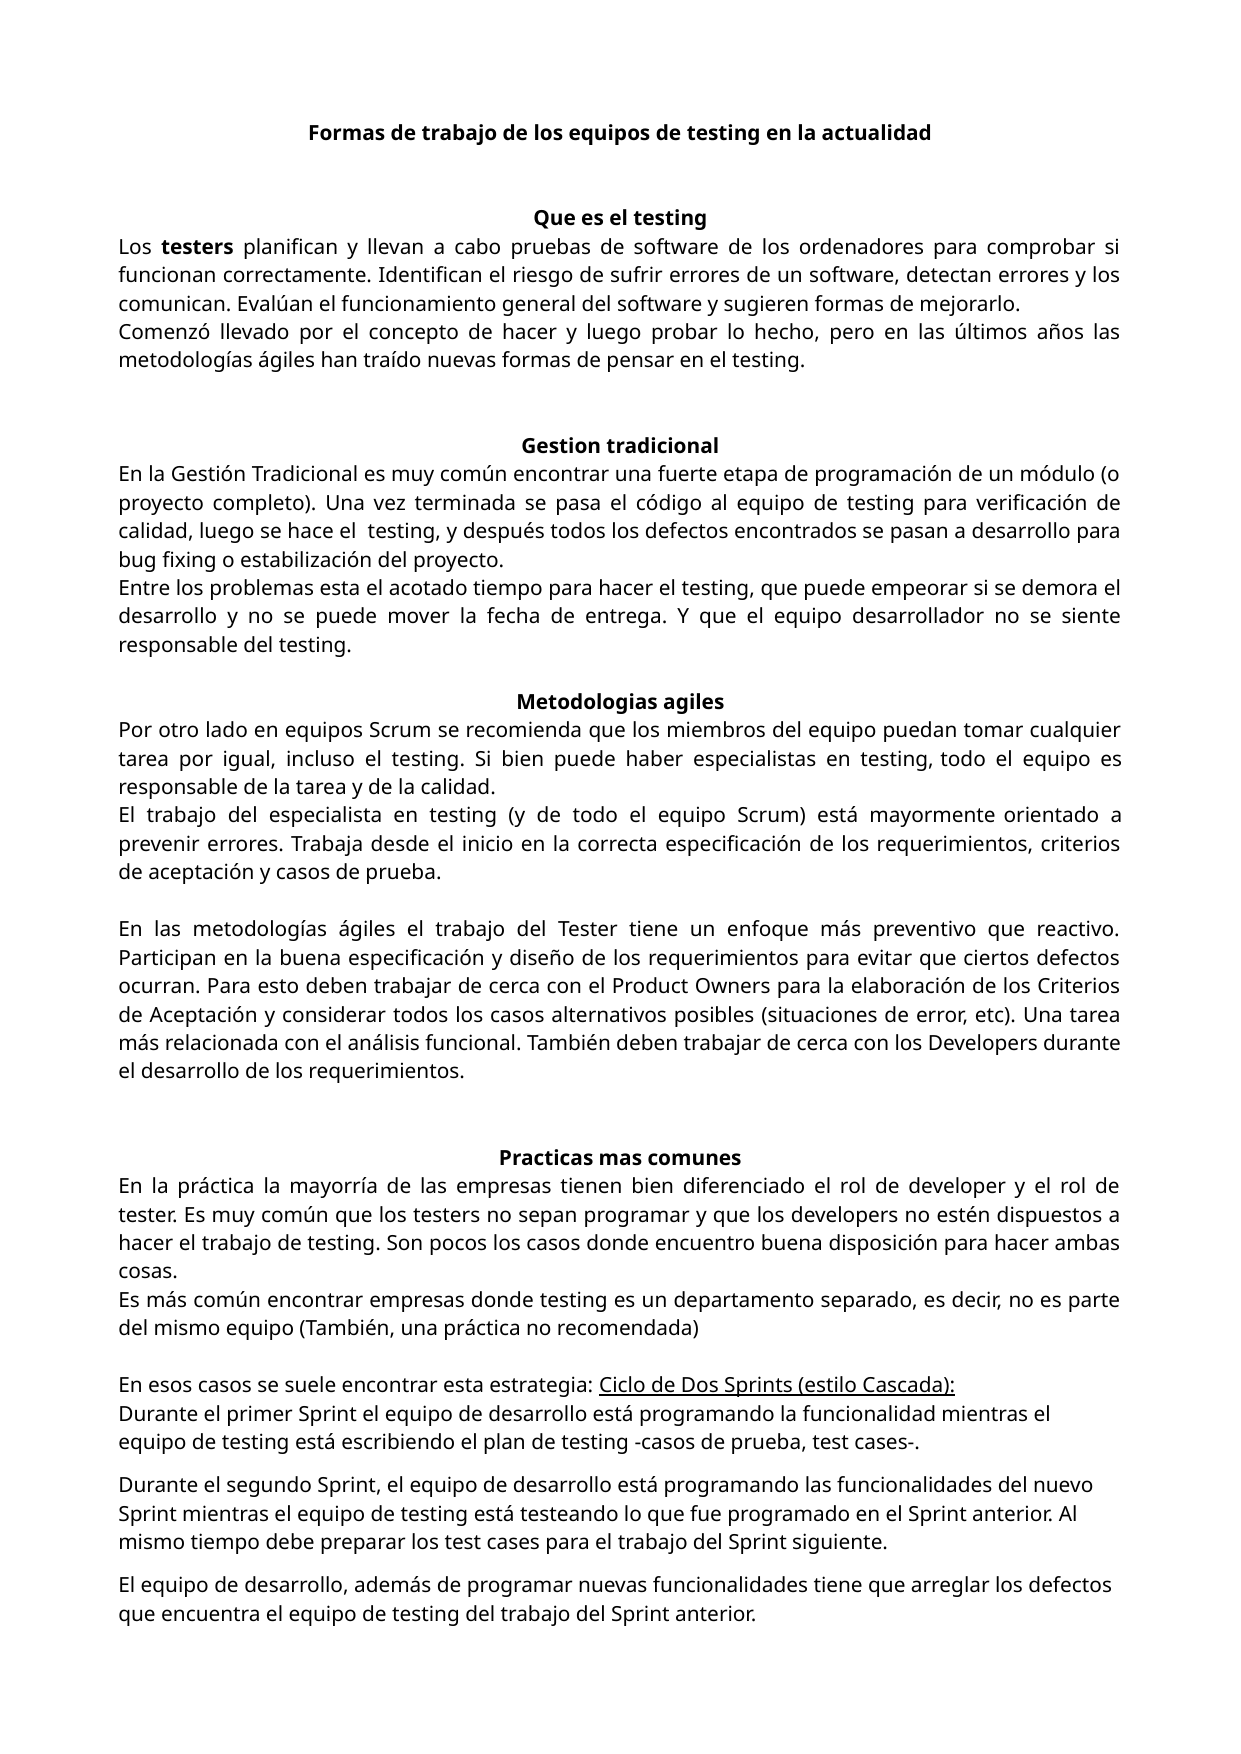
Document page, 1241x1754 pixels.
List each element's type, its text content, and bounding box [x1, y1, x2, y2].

text Durante el primer Sprint el equipo de desarrollo está programando la funcionalidad mientras el equipo de testing está escribiendo el plan de testing -casos de prueba, test cases-. [118, 1399, 1122, 1456]
text Comenzó llevado por el concepto de hacer y luego probar lo hecho, pero en las últimos años las metodologías ágiles han traído nuevas formas de pensar en el testing. [118, 317, 1122, 374]
text El equipo de desarrollo, además de programar nuevas funcionalidades tiene que arreglar los defectos que encuentra el equipo de testing del trabajo del Sprint anterior. [118, 1570, 1122, 1627]
text Practicas mas comunes [118, 1143, 1122, 1171]
text Durante el segundo Sprint, el equipo de desarrollo está programando las funcionalidades del nuevo Sprint mientras el equipo de testing está testeando lo que fue programado en el Sprint anterior. Al mismo tiempo debe preparar los test cases para el trabajo del Sprint siguiente. [118, 1470, 1122, 1556]
text El trabajo del especialista en testing (y de todo el equipo Scrum) está mayormente orientado a prevenir errores. Trabaja desde el inicio en la correcta especificación de los requerimientos, criterios de aceptación y casos de prueba. [118, 801, 1122, 886]
text Entre los problemas esta el acotado tiempo para hacer el testing, que puede empeorar si se demora el desarrollo y no se puede mover la fecha de entrega. Y que el equipo desarrollador no se siente responsable del testing. [118, 573, 1122, 658]
text En las metodologías ágiles el trabajo del Tester tiene un enfoque más preventivo que reactivo. Participan en la buena especificación y diseño de los requerimientos para evitar que ciertos defectos ocurran. Para esto deben trabajar de cerca con el Product Owners para la elaboración de los Criterios de Aceptación y considerar todos los casos alternativos posibles (situaciones de error, etc). Una tarea más relacionada con el análisis funcional. También deben trabajar de cerca con los Developers durante el desarrollo de los requerimientos. [118, 914, 1122, 1085]
text Los testers planifican y llevan a cabo pruebas de software de los ordenadores para comprobar si funcionan correctamente. Identifican el riesgo de sufrir errores de un software, detectan errores y los comunican. Evalúan el funcionamiento general del software y sugieren formas de mejorarlo. [118, 232, 1122, 317]
text Formas de trabajo de los equipos de testing en la actualidad [118, 118, 1122, 147]
text En la Gestión Tradicional es muy común encontrar una fuerte etapa de programación de un módulo (o proyecto completo). Una vez terminada se pasa el código al equipo de testing para verificación de calidad, luego se hace el testing, y después todos los defectos encontrados se pasan a desarrollo para bug fixing o estabilización del proyecto. [118, 459, 1122, 573]
text Es más común encontrar empresas donde testing es un departamento separado, es decir, no es parte del mismo equipo (También, una práctica no recomendada) [118, 1285, 1122, 1342]
text Por otro lado en equipos Scrum se recomienda que los miembros del equipo puedan tomar cualquier tarea por igual, incluso el testing. Si bien puede haber especialistas en testing, todo el equipo es responsable de la tarea y de la calidad. [118, 715, 1122, 801]
text Que es el testing [118, 203, 1122, 232]
text Metodologias agiles [118, 687, 1122, 715]
text Gestion tradicional [118, 431, 1122, 459]
text En esos casos se suele encontrar esta estrategia: Ciclo de Dos Sprints (estilo Cascada): [118, 1370, 1122, 1399]
text En la práctica la mayorría de las empresas tienen bien diferenciado el rol de developer y el rol de tester. Es muy común que los testers no sepan programar y que los developers no estén dispuestos a hacer el trabajo de testing. Son pocos los casos donde encuentro buena disposición para hacer ambas cosas. [118, 1171, 1122, 1285]
